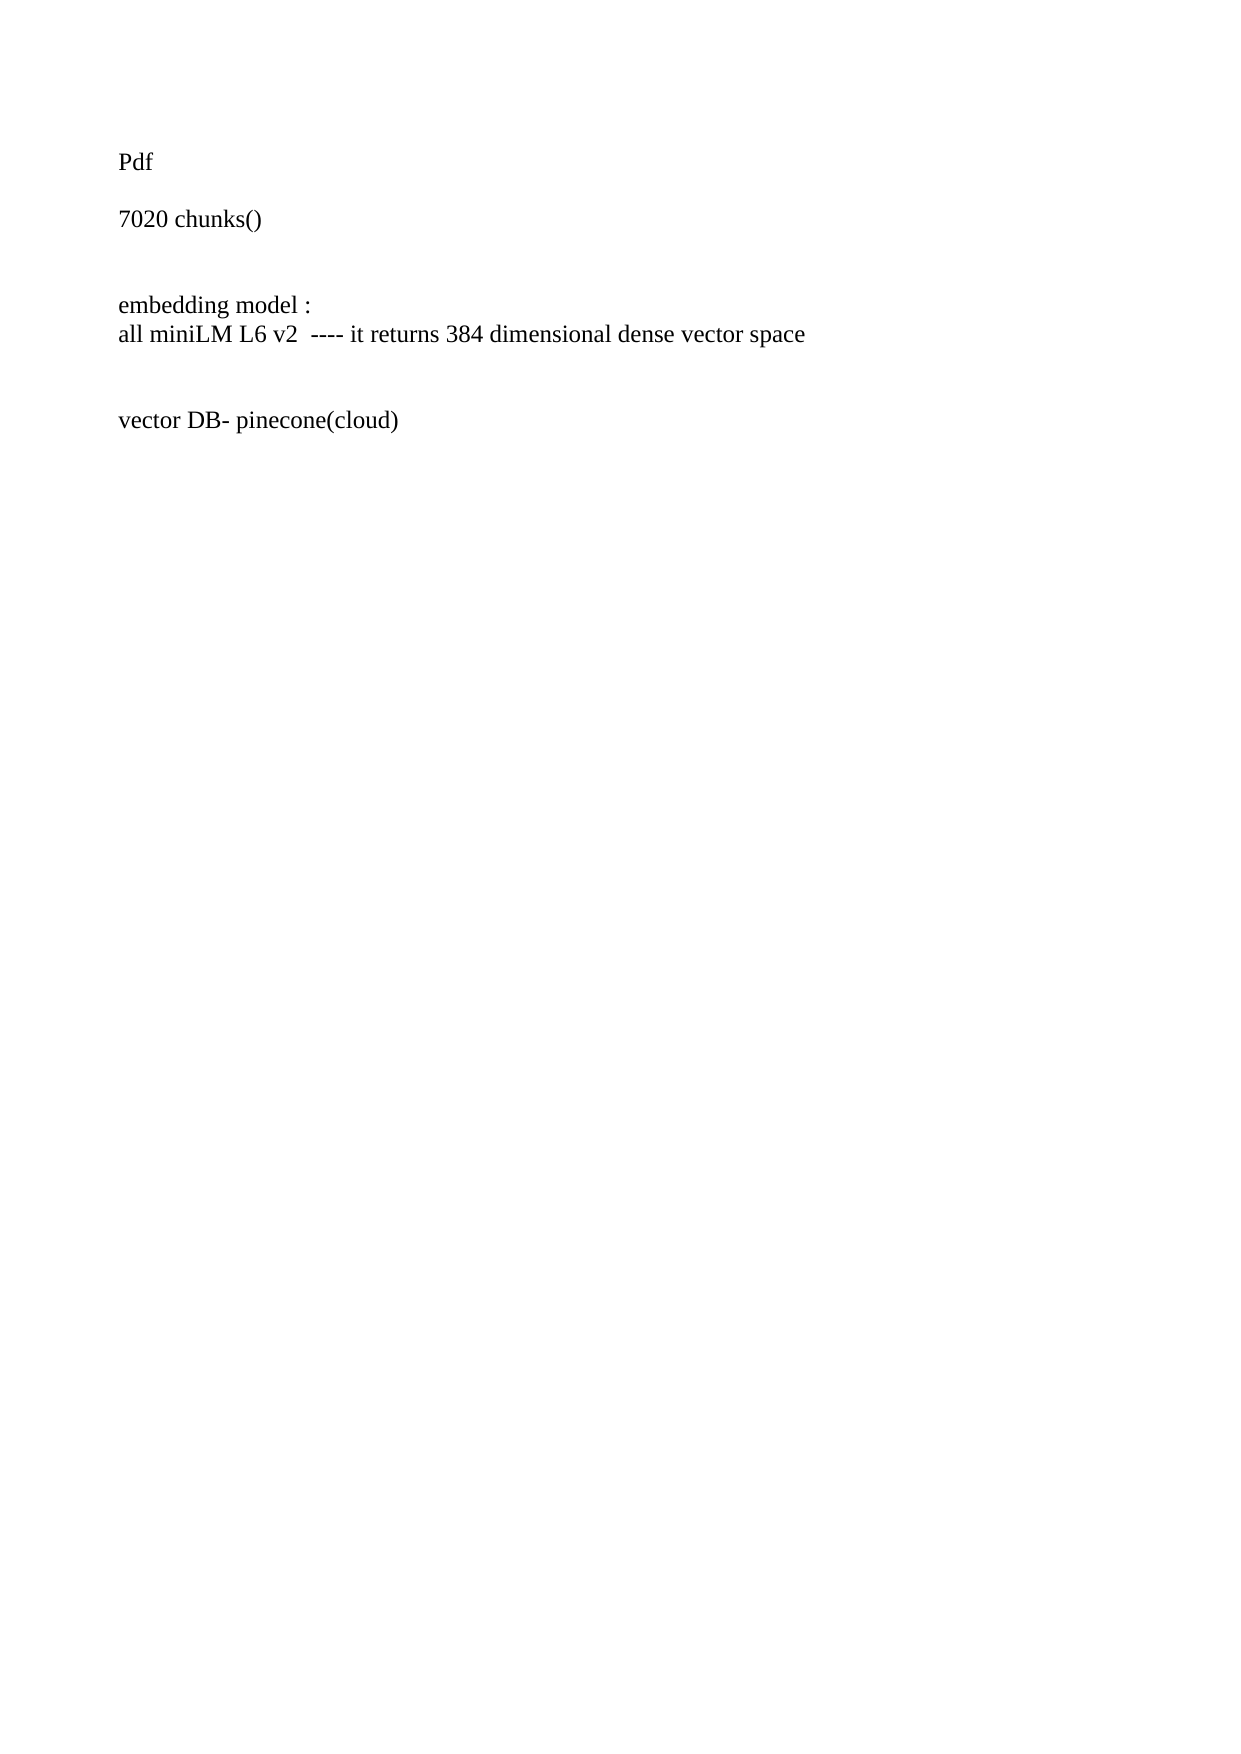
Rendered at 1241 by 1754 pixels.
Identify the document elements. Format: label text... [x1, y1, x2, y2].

text 7020 chunks() [118, 204, 1122, 233]
text vector DB- pinecone(cloud) [118, 406, 1122, 434]
text all miniLM L6 v2 ---- it returns 384 dimensional dense vector space [118, 319, 1122, 348]
text embedding model : [118, 291, 1122, 319]
text Pdf [118, 147, 1122, 176]
